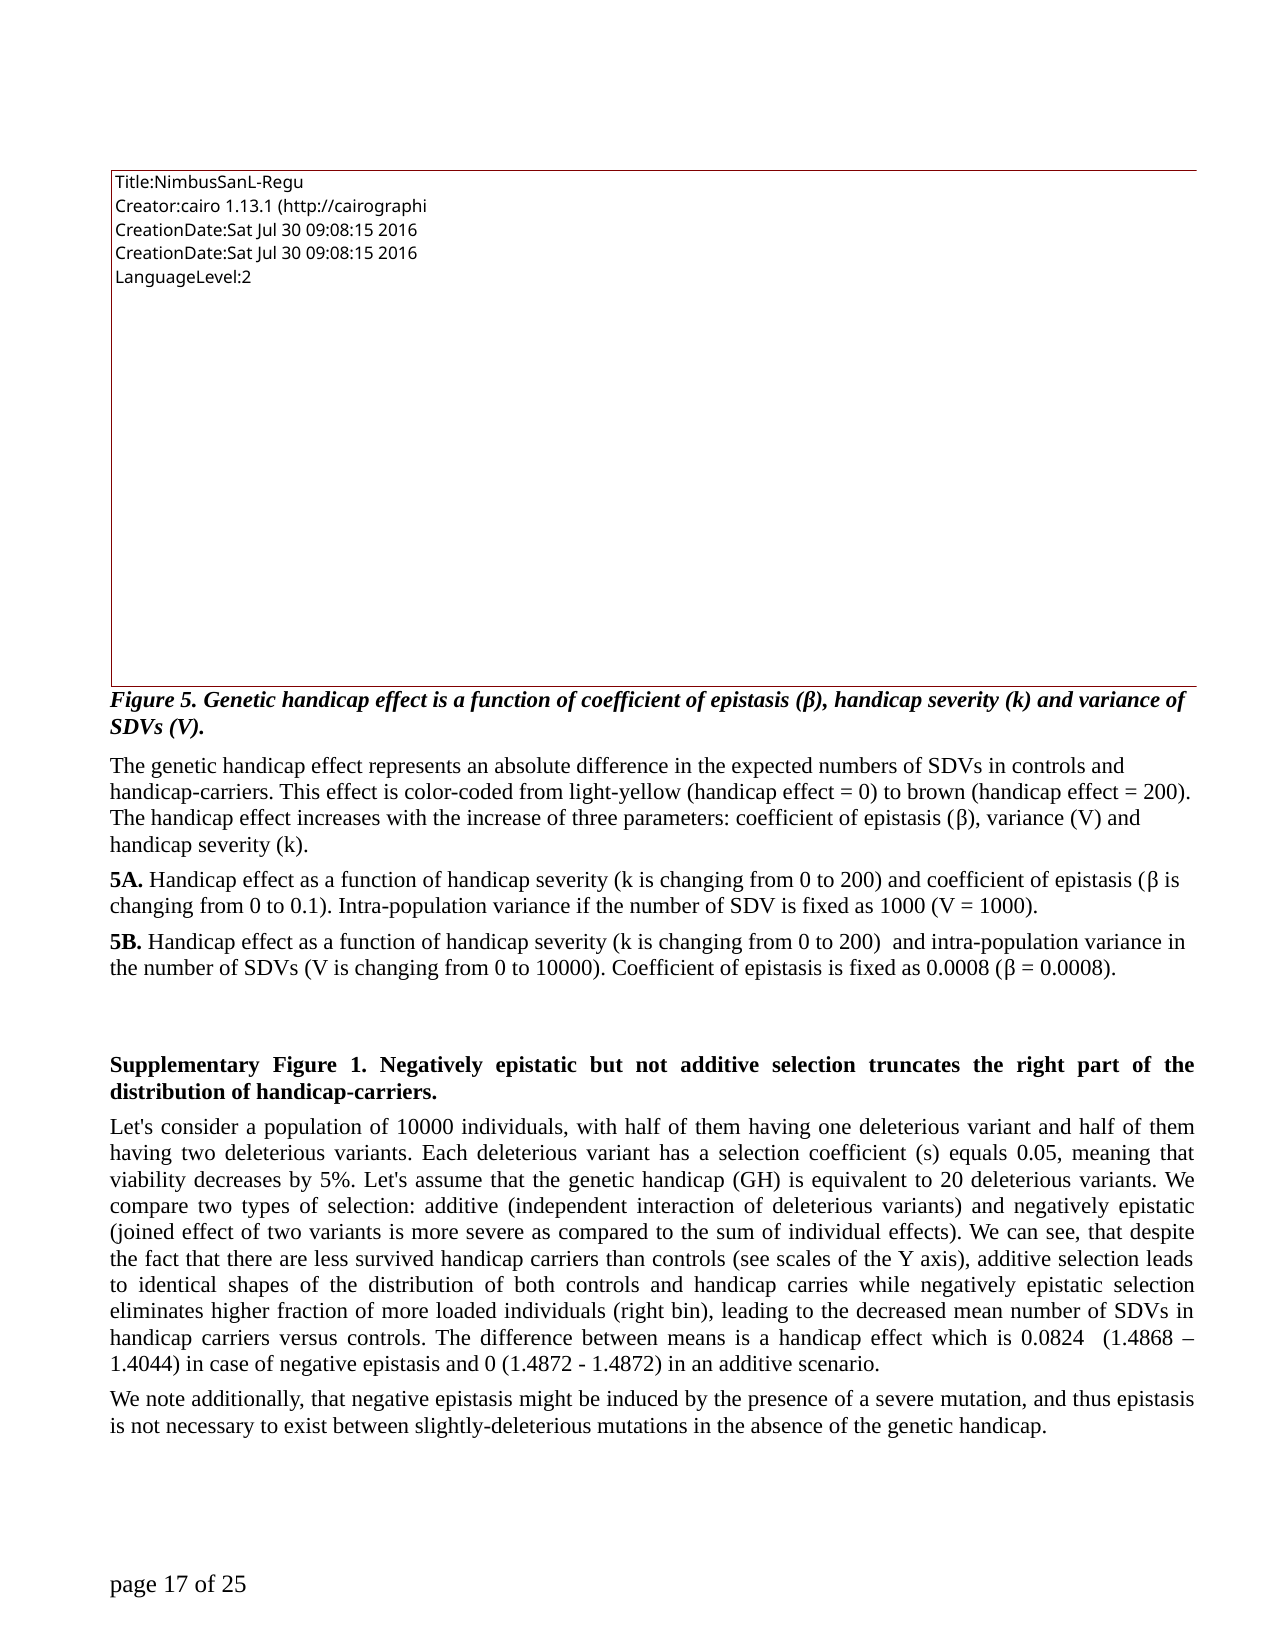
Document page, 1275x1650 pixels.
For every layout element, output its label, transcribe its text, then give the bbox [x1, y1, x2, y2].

text Figure 5. Genetic handicap effect is a function of coefficient of epistasis (β), handicap severity (k) and variance of SDVs (V). [109, 169, 1197, 739]
text Let's consider a population of 10000 individuals, with half of them having one deleterious variant and half of them having two deleterious variants. Each deleterious variant has a selection coefficient (s) equals 0.05, meaning that viability decreases by 5%. Let's assume that the genetic handicap (GH) is equivalent to 20 deleterious variants. We compare two types of selection: additive (independent interaction of deleterious variants) and negatively epistatic (joined effect of two variants is more severe as compared to the sum of individual effects). We can see, that despite the fact that there are less survived handicap carriers than controls (see scales of the Y axis), additive selection leads to identical shapes of the distribution of both controls and handicap carries while negatively epistatic selection eliminates higher fraction of more loaded individuals (right bin), leading to the decreased mean number of SDVs in handicap carriers versus controls. The difference between means is a handicap effect which is 0.0824 (1.4868 – 1.4044) in case of negative epistasis and 0 (1.4872 - 1.4872) in an additive scenario. [109, 1113, 1197, 1377]
text The genetic handicap effect represents an absolute difference in the expected numbers of SDVs in controls and handicap-carriers. This effect is color-coded from light-yellow (handicap effect = 0) to brown (handicap effect = 200). The handicap effect increases with the increase of three parameters: coefficient of epistasis (β), variance (V) and handicap severity (k). [109, 752, 1197, 857]
text Supplementary Figure 1. Negatively epistatic but not additive selection truncates the right part of the distribution of handicap-carriers. [109, 1051, 1197, 1104]
text 5A. Handicap effect as a function of handicap severity (k is changing from 0 to 200) and coefficient of epistasis (β is changing from 0 to 0.1). Intra-population variance if the number of SDV is fixed as 1000 (V = 1000). [109, 866, 1197, 919]
text We note additionally, that negative epistasis might be induced by the presence of a severe mutation, and thus epistasis is not necessary to exist between slightly-deleterious mutations in the absence of the genetic handicap. [109, 1386, 1197, 1438]
text 5B. Handicap effect as a function of handicap severity (k is changing from 0 to 200) and intra-population variance in the number of SDVs (V is changing from 0 to 10000). Coefficient of epistasis is fixed as 0.0008 (β = 0.0008). [109, 928, 1197, 980]
